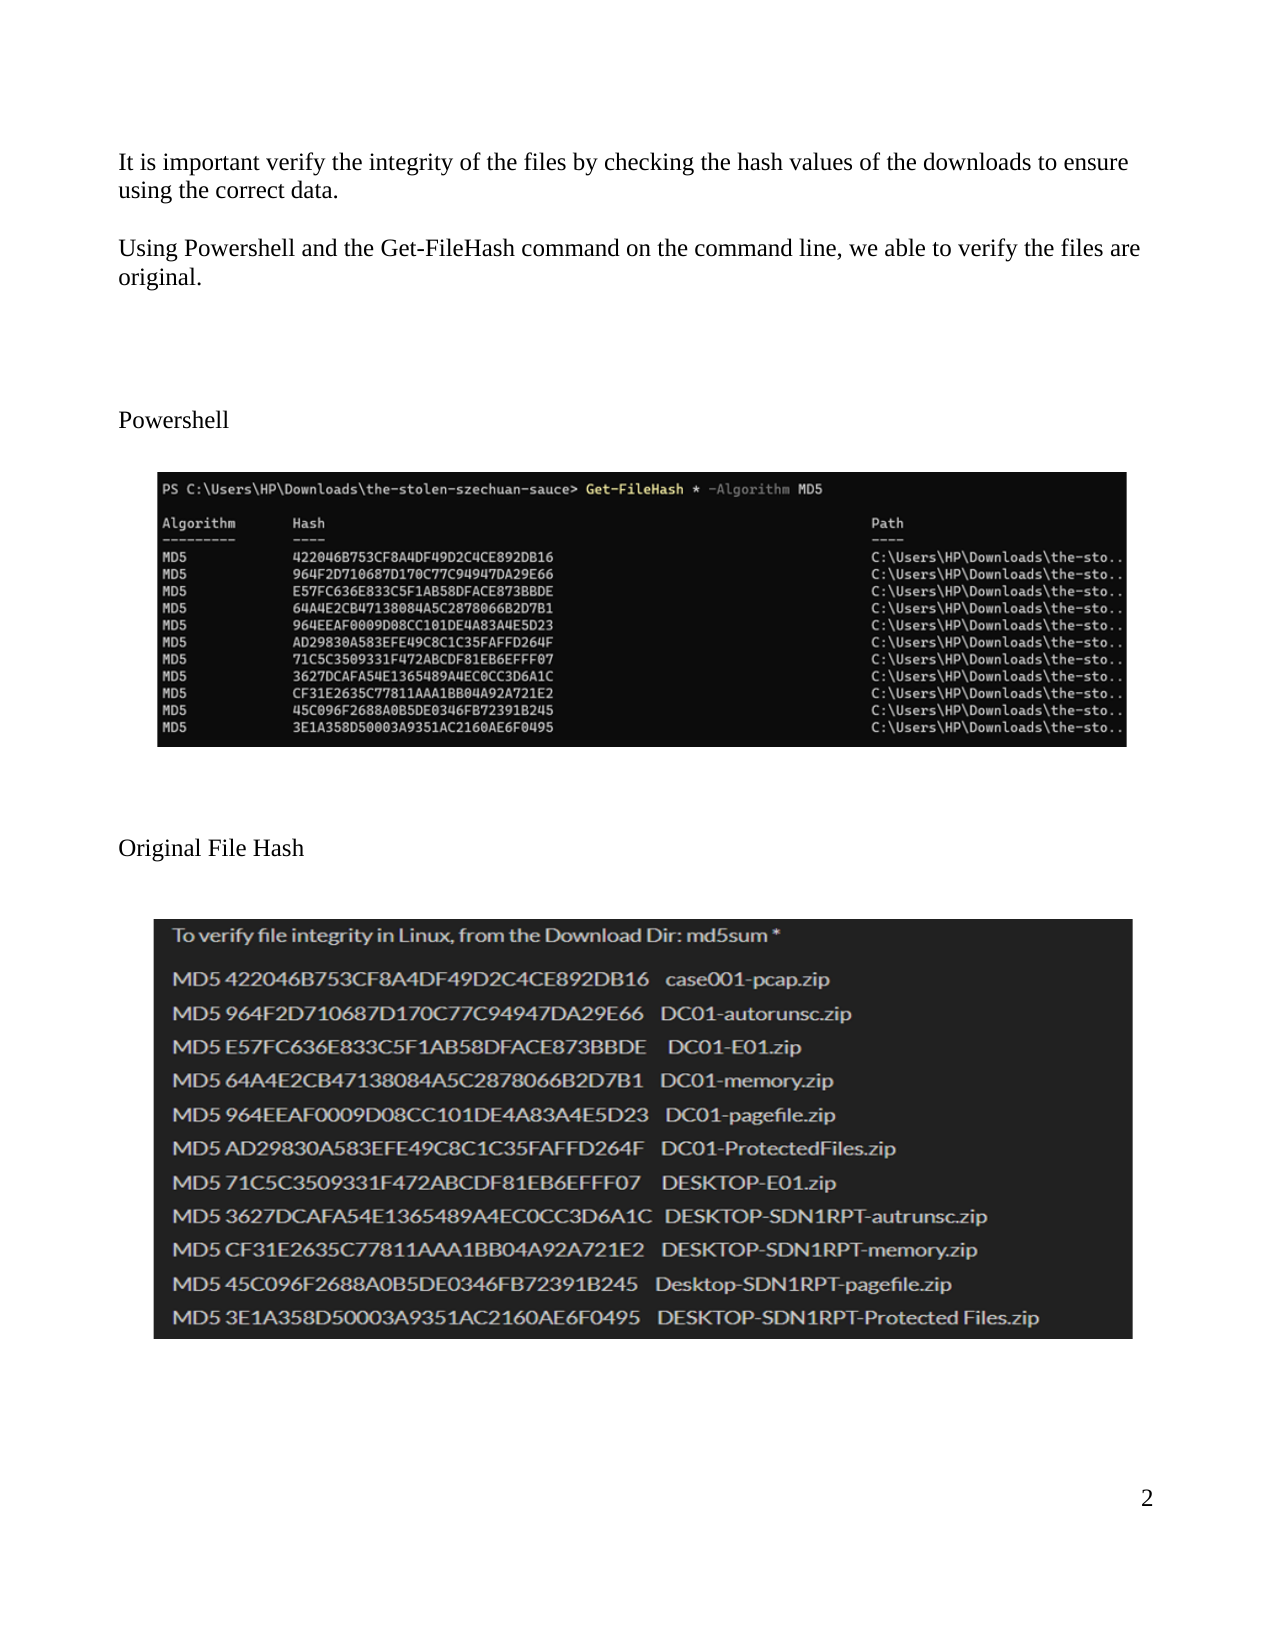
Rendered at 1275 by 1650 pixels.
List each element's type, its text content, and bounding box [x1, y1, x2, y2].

text Powershell [118, 406, 1157, 434]
text 2 [118, 1483, 1157, 1512]
text It is important verify the integrity of the files by checking the hash values of the downloads to ensure using the correct data. [118, 147, 1157, 204]
text Using Powershell and the Get-FileHash command on the command line, we able to verify the files are original. [118, 233, 1157, 291]
text Original File Hash [118, 833, 1157, 862]
picture [157, 472, 1127, 747]
picture [153, 919, 1133, 1339]
